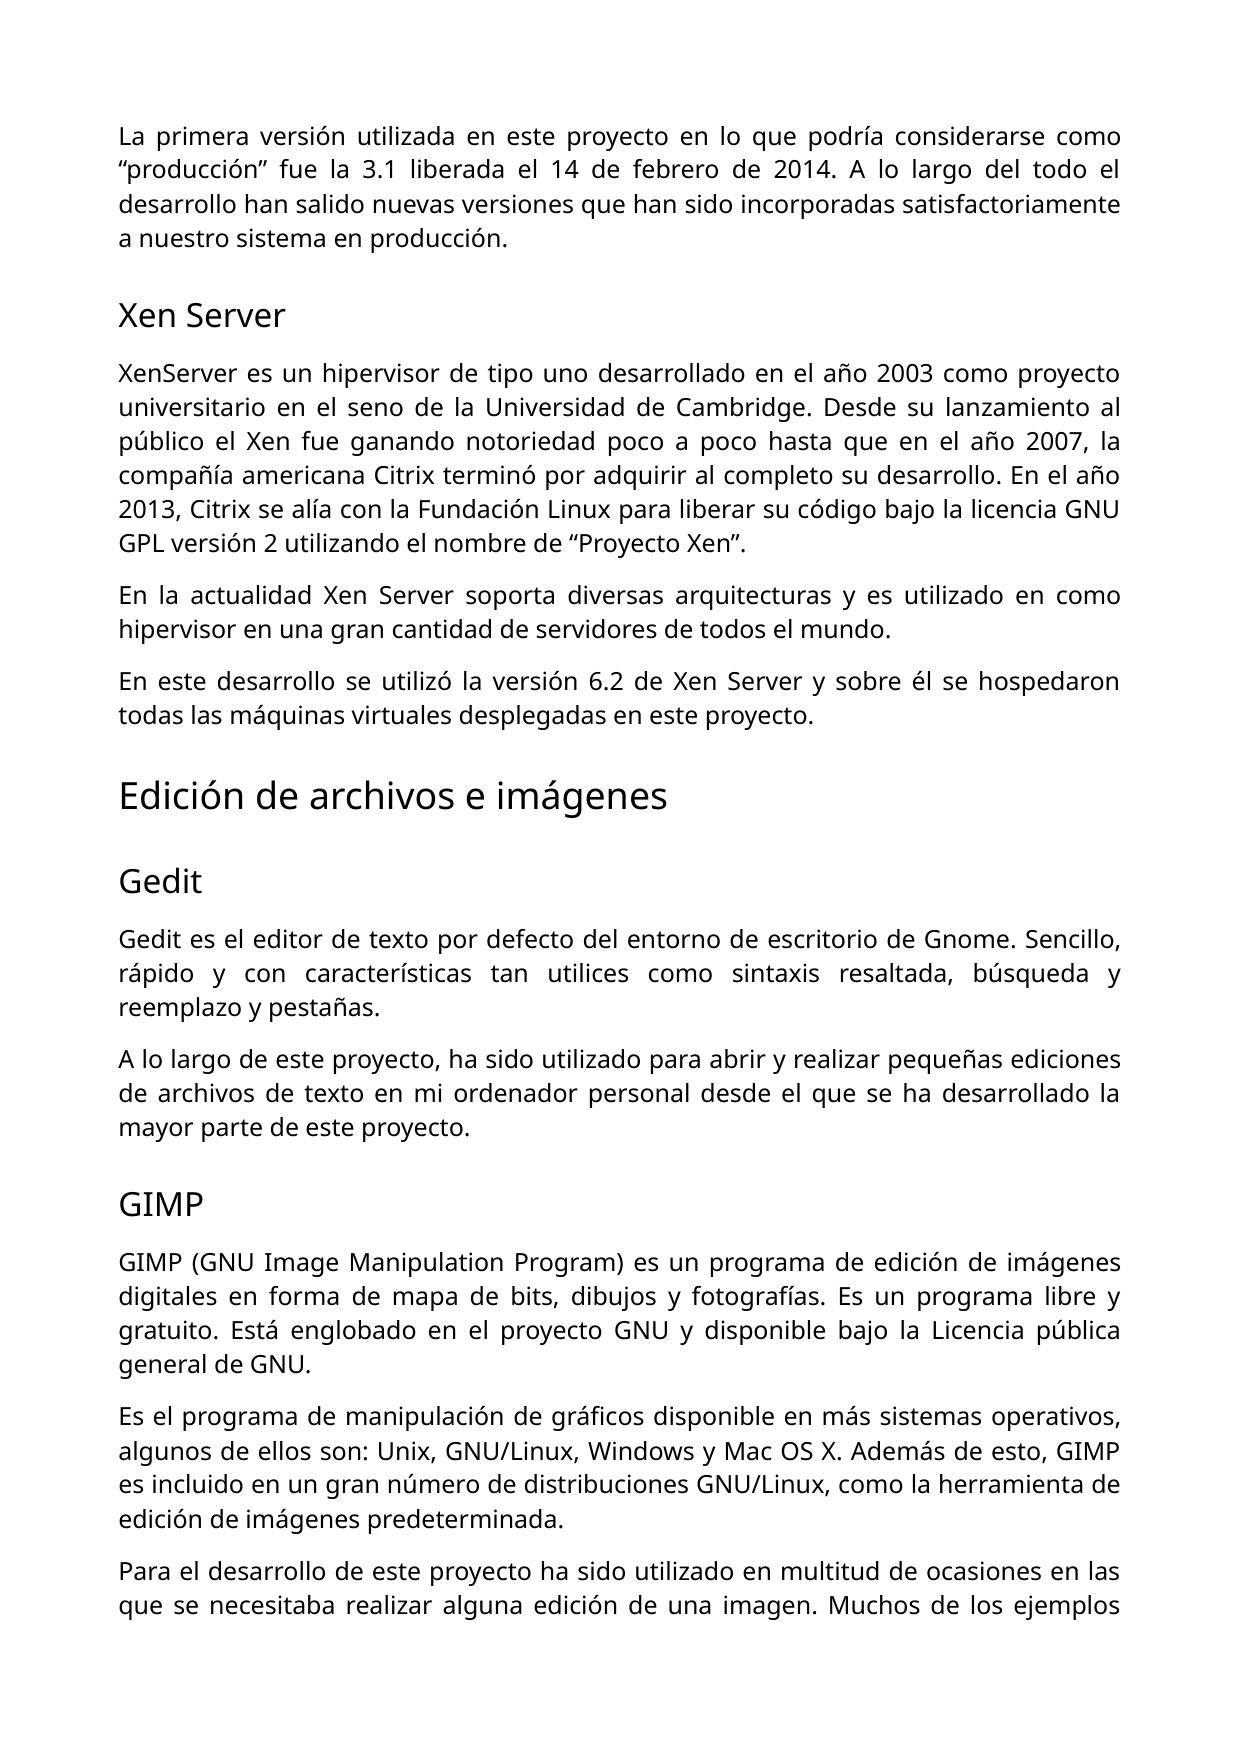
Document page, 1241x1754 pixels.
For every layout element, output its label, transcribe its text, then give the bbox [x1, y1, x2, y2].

text La primera versión utilizada en este proyecto en lo que podría considerarse como “producción” fue la 3.1 liberada el 14 de febrero de 2014. A lo largo del todo el desarrollo han salido nuevas versiones que han sido incorporadas satisfactoriamente a nuestro sistema en producción. [118, 118, 1122, 254]
subtitle GIMP [118, 1181, 1122, 1226]
subtitle Gedit [118, 857, 1122, 903]
text En la actualidad Xen Server soporta diversas arquitecturas y es utilizado en como hipervisor en una gran cantidad de servidores de todos el mundo. [118, 578, 1122, 646]
text Es el programa de manipulación de gráficos disponible en más sistemas operativos, algunos de ellos son: Unix, GNU/Linux, Windows y Mac OS X. Además de esto, GIMP es incluido en un gran número de distribuciones GNU/Linux, como la herramienta de edición de imágenes predeterminada. [118, 1399, 1122, 1535]
subtitle Edición de archivos e imágenes [118, 769, 1122, 820]
text Gedit es el editor de texto por defecto del entorno de escritorio de Gnome. Sencillo, rápido y con características tan utilices como sintaxis resaltada, búsqueda y reemplazo y pestañas. [118, 921, 1122, 1024]
text Para el desarrollo de este proyecto ha sido utilizado en multitud de ocasiones en las que se necesitaba realizar alguna edición de una imagen. Muchos de los ejemplos [118, 1553, 1122, 1621]
text XenServer es un hipervisor de tipo uno desarrollado en el año 2003 como proyecto universitario en el seno de la Universidad de Cambridge. Desde su lanzamiento al público el Xen fue ganando notoriedad poco a poco hasta que en el año 2007, la compañía americana Citrix terminó por adquirir al completo su desarrollo. En el año 2013, Citrix se alía con la Fundación Linux para liberar su código bajo la licencia GNU GPL versión 2 utilizando el nombre de “Proyecto Xen”. [118, 355, 1122, 560]
text A lo largo de este proyecto, ha sido utilizado para abrir y realizar pequeñas ediciones de archivos de texto en mi ordenador personal desde el que se ha desarrollado la mayor parte de este proyecto. [118, 1042, 1122, 1144]
text GIMP (GNU Image Manipulation Program) es un programa de edición de imágenes digitales en forma de mapa de bits, dibujos y fotografías. Es un programa libre y gratuito. Está englobado en el proyecto GNU y disponible bajo la Licencia pública general de GNU. [118, 1245, 1122, 1381]
subtitle Xen Server [118, 291, 1122, 337]
text En este desarrollo se utilizó la versión 6.2 de Xen Server y sobre él se hospedaron todas las máquinas virtuales desplegadas en este proyecto. [118, 664, 1122, 732]
